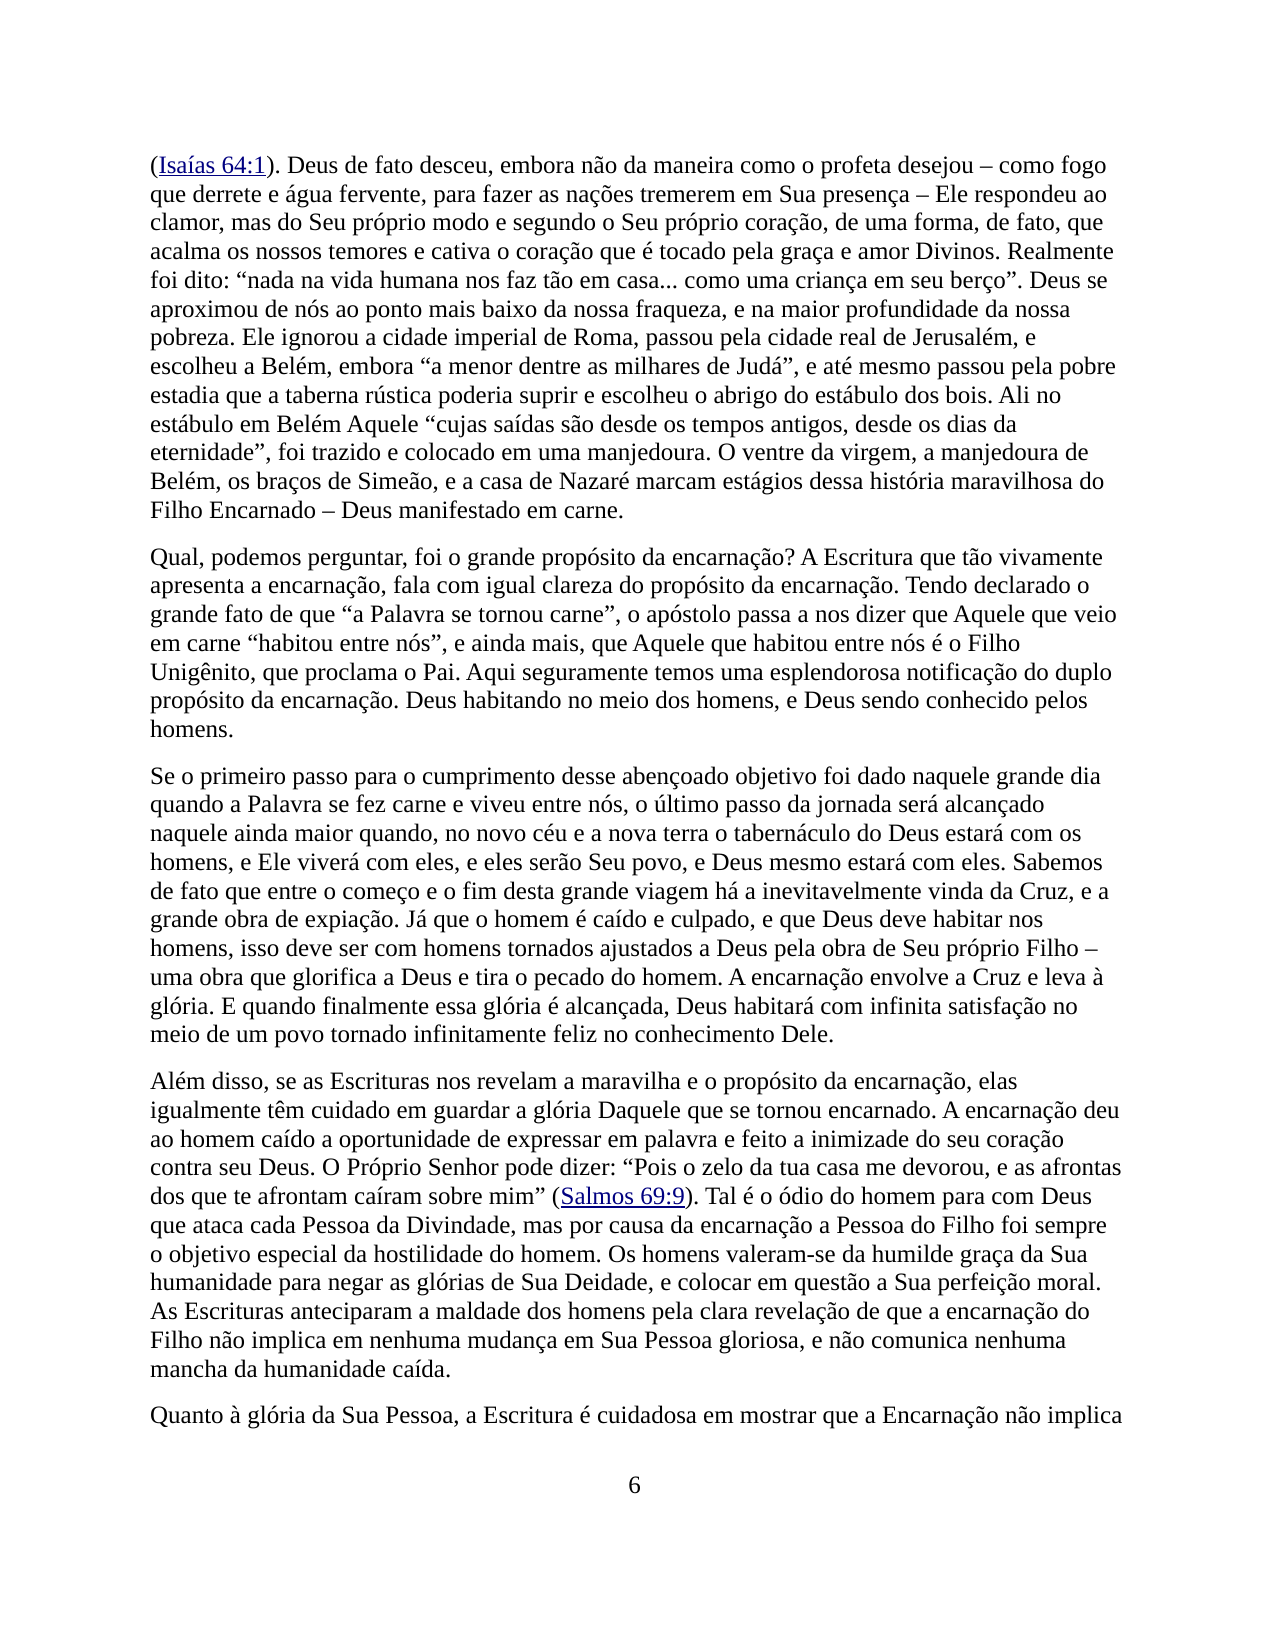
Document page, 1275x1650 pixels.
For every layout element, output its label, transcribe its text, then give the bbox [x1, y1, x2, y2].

text Além disso, se as Escrituras nos revelam a maravilha e o propósito da encarnação, elas igualmente têm cuidado em guardar a glória Daquele que se tornou encarnado. A encarnação deu ao homem caído a oportunidade de expressar em palavra e feito a inimizade do seu coração contra seu Deus. O Próprio Senhor pode dizer: “Pois o zelo da tua casa me devorou, e as afrontas dos que te afrontam caíram sobre mim” (Salmos 69:9). Tal é o ódio do homem para com Deus que ataca cada Pessoa da Divindade, mas por causa da encarnação a Pessoa do Filho foi sempre o objetivo especial da hostilidade do homem. Os homens valeram-se da humilde graça da Sua humanidade para negar as glórias de Sua Deidade, e colocar em questão a Sua perfeição moral. As Escrituras anteciparam a maldade dos homens pela clara revelação de que a encarnação do Filho não implica em nenhuma mudança em Sua Pessoa gloriosa, e não comunica nenhuma mancha da humanidade caída. [150, 1066, 1125, 1382]
text Se o primeiro passo para o cumprimento desse abençoado objetivo foi dado naquele grande dia quando a Palavra se fez carne e viveu entre nós, o último passo da jornada será alcançado naquele ainda maior quando, no novo céu e a nova terra o tabernáculo do Deus estará com os homens, e Ele viverá com eles, e eles serão Seu povo, e Deus mesmo estará com eles. Sabemos de fato que entre o começo e o fim desta grande viagem há a inevitavelmente vinda da Cruz, e a grande obra de expiação. Já que o homem é caído e culpado, e que Deus deve habitar nos homens, isso deve ser com homens tornados ajustados a Deus pela obra de Seu próprio Filho – uma obra que glorifica a Deus e tira o pecado do homem. A encarnação envolve a Cruz e leva à glória. E quando finalmente essa glória é alcançada, Deus habitará com infinita satisfação no meio de um povo tornado infinitamente feliz no conhecimento Dele. [150, 761, 1125, 1048]
text (Isaías 64:1). Deus de fato desceu, embora não da maneira como o profeta desejou – como fogo que derrete e água fervente, para fazer as nações tremerem em Sua presença – Ele respondeu ao clamor, mas do Seu próprio modo e segundo o Seu próprio coração, de uma forma, de fato, que acalma os nossos temores e cativa o coração que é tocado pela graça e amor Divinos. Realmente foi dito: “nada na vida humana nos faz tão em casa... como uma criança em seu berço”. Deus se aproximou de nós ao ponto mais baixo da nossa fraqueza, e na maior profundidade da nossa pobreza. Ele ignorou a cidade imperial de Roma, passou pela cidade real de Jerusalém, e escolheu a Belém, embora “a menor dentre as milhares de Judá”, e até mesmo passou pela pobre estadia que a taberna rústica poderia suprir e escolheu o abrigo do estábulo dos bois. Ali no estábulo em Belém Aquele “cujas saídas são desde os tempos antigos, desde os dias da eternidade”, foi trazido e colocado em uma manjedoura. O ventre da virgem, a manjedoura de Belém, os braços de Simeão, e a casa de Nazaré marcam estágios dessa história maravilhosa do Filho Encarnado – Deus manifestado em carne. [150, 150, 1125, 524]
text Qual, podemos perguntar, foi o grande propósito da encarnação? A Escritura que tão vivamente apresenta a encarnação, fala com igual clareza do propósito da encarnação. Tendo declarado o grande fato de que “a Palavra se tornou carne”, o apóstolo passa a nos dizer que Aquele que veio em carne “habitou entre nós”, e ainda mais, que Aquele que habitou entre nós é o Filho Unigênito, que proclama o Pai. Aqui seguramente temos uma esplendorosa notificação do duplo propósito da encarnação. Deus habitando no meio dos homens, e Deus sendo conhecido pelos homens. [150, 542, 1125, 743]
text Quanto à glória da Sua Pessoa, a Escritura é cuidadosa em mostrar que a Encarnação não implica [150, 1400, 1125, 1429]
